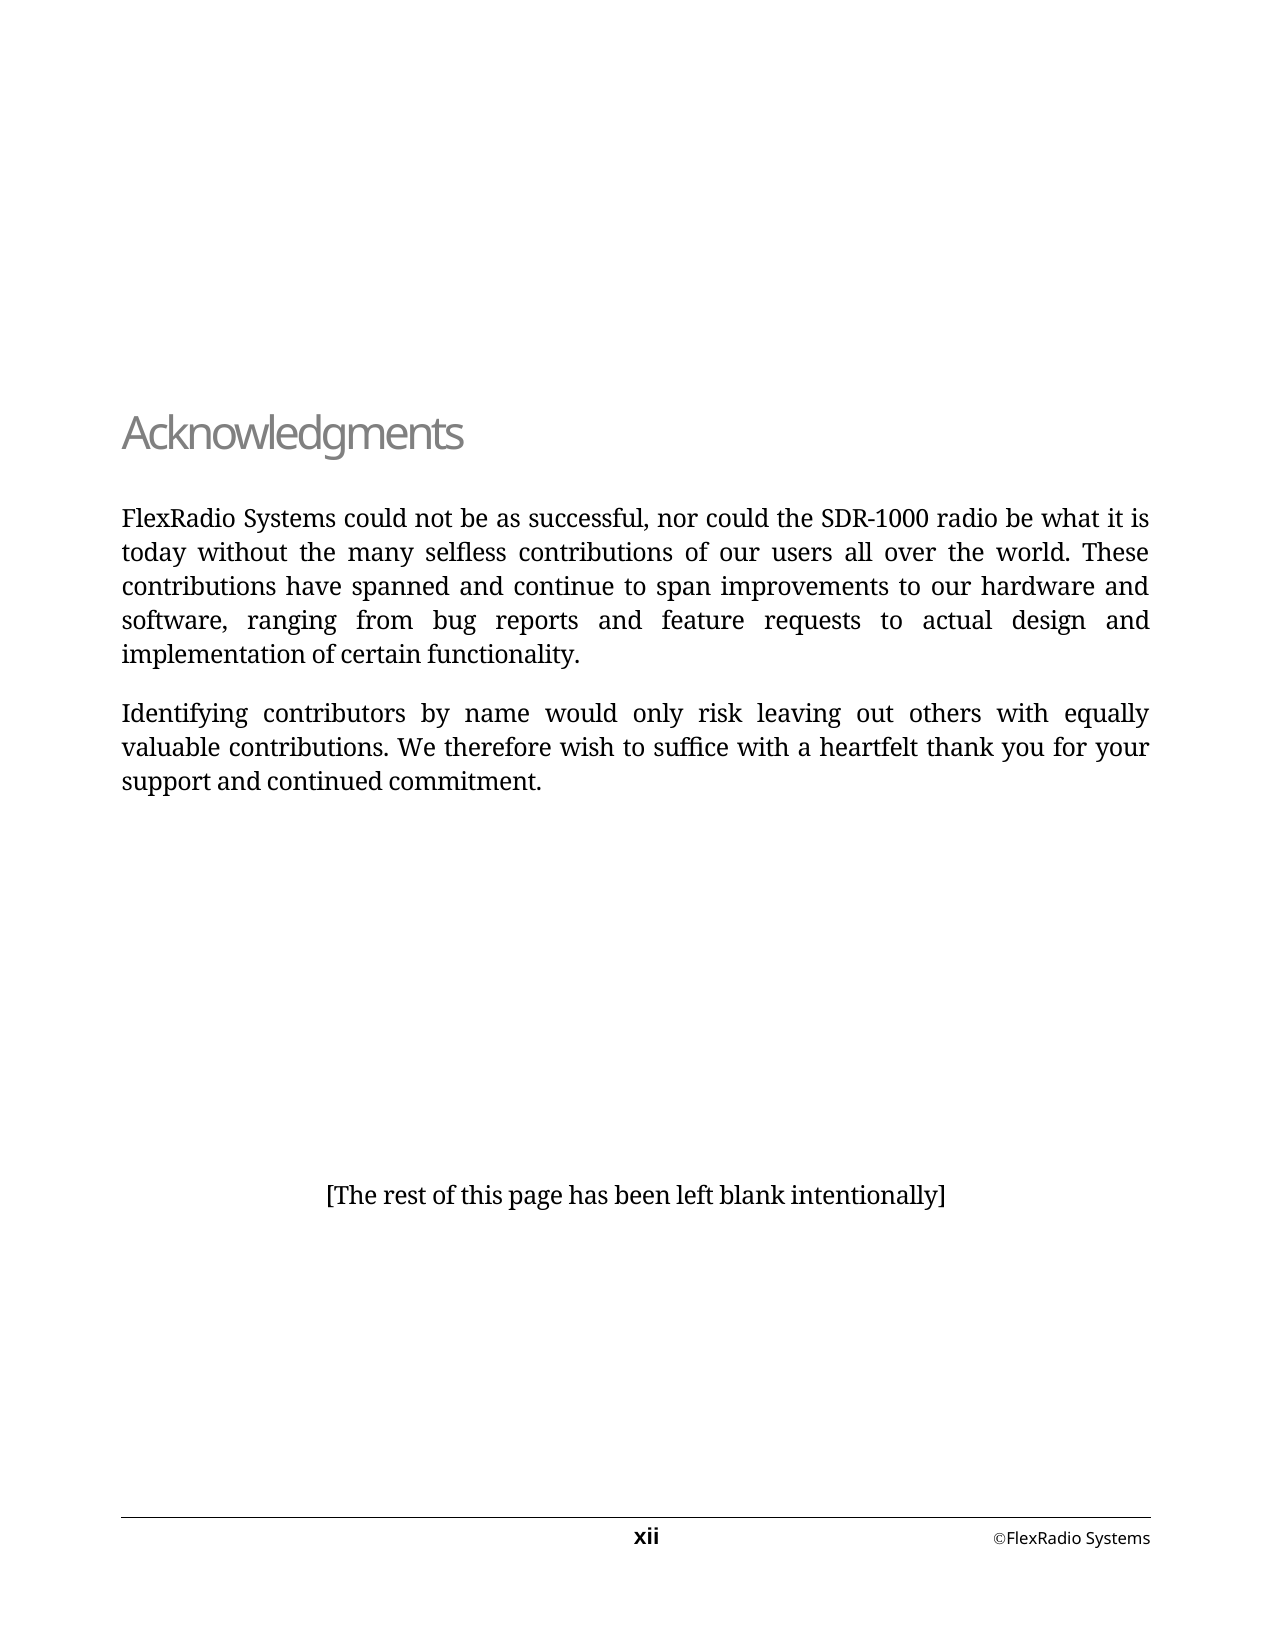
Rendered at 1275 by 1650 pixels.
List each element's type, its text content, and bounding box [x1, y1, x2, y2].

text [The rest of this page has been left blank intentionally] [121, 1177, 1151, 1211]
text FlexRadio Systems could not be as successful, nor could the SDR-1000 radio be what it is today without the many selfless contributions of our users all over the world. These contributions have spanned and continue to span improvements to our hardware and software, ranging from bug reports and feature requests to actual design and implementation of certain functionality. [121, 501, 1151, 671]
subtitle Acknowledgments [121, 401, 1151, 463]
text Identifying contributors by name would only risk leaving out others with equally valuable contributions. We therefore wish to suffice with a heartfelt thank you for your support and continued commitment. [121, 696, 1151, 798]
